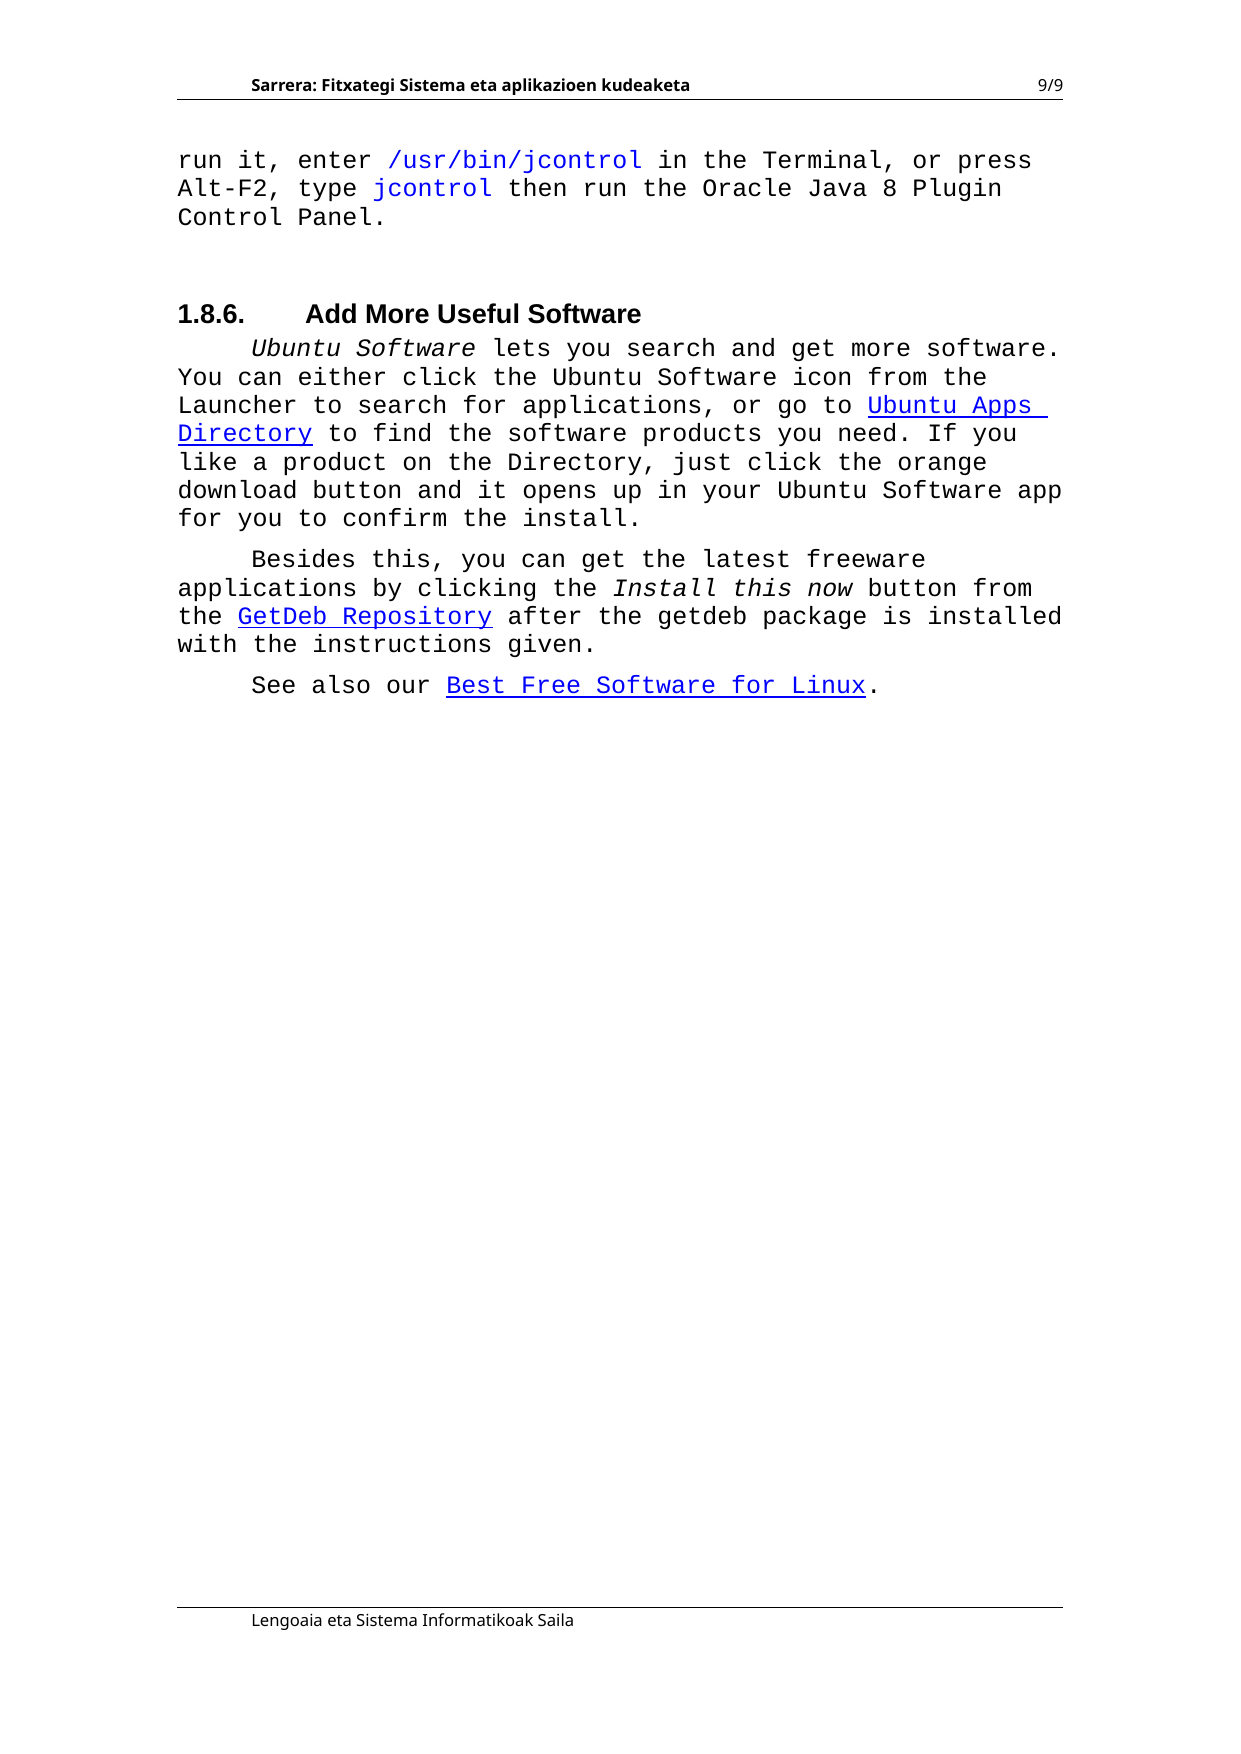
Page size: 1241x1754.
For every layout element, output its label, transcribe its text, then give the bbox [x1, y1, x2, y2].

text run it, enter /usr/bin/jcontrol in the Terminal, or press Alt-F2, type jcontrol then run the Oracle Java 8 Plugin Control Panel. [177, 148, 1063, 233]
text Ubuntu Software lets you search and get more software. You can either click the Ubuntu Software icon from the Launcher to search for applications, or go to Ubuntu Apps Directory to find the software products you need. If you like a product on the Directory, just click the orange download button and it opens up in your Ubuntu Software app for you to confirm the install. [177, 336, 1063, 534]
subtitle Add More Useful Software [177, 298, 1063, 330]
text See also our Best Free Software for Linux. [177, 673, 1063, 701]
text Besides this, you can get the latest freeware applications by clicking the Install this now button from the GetDeb Repository after the getdeb package is installed with the instructions given. [177, 547, 1063, 660]
